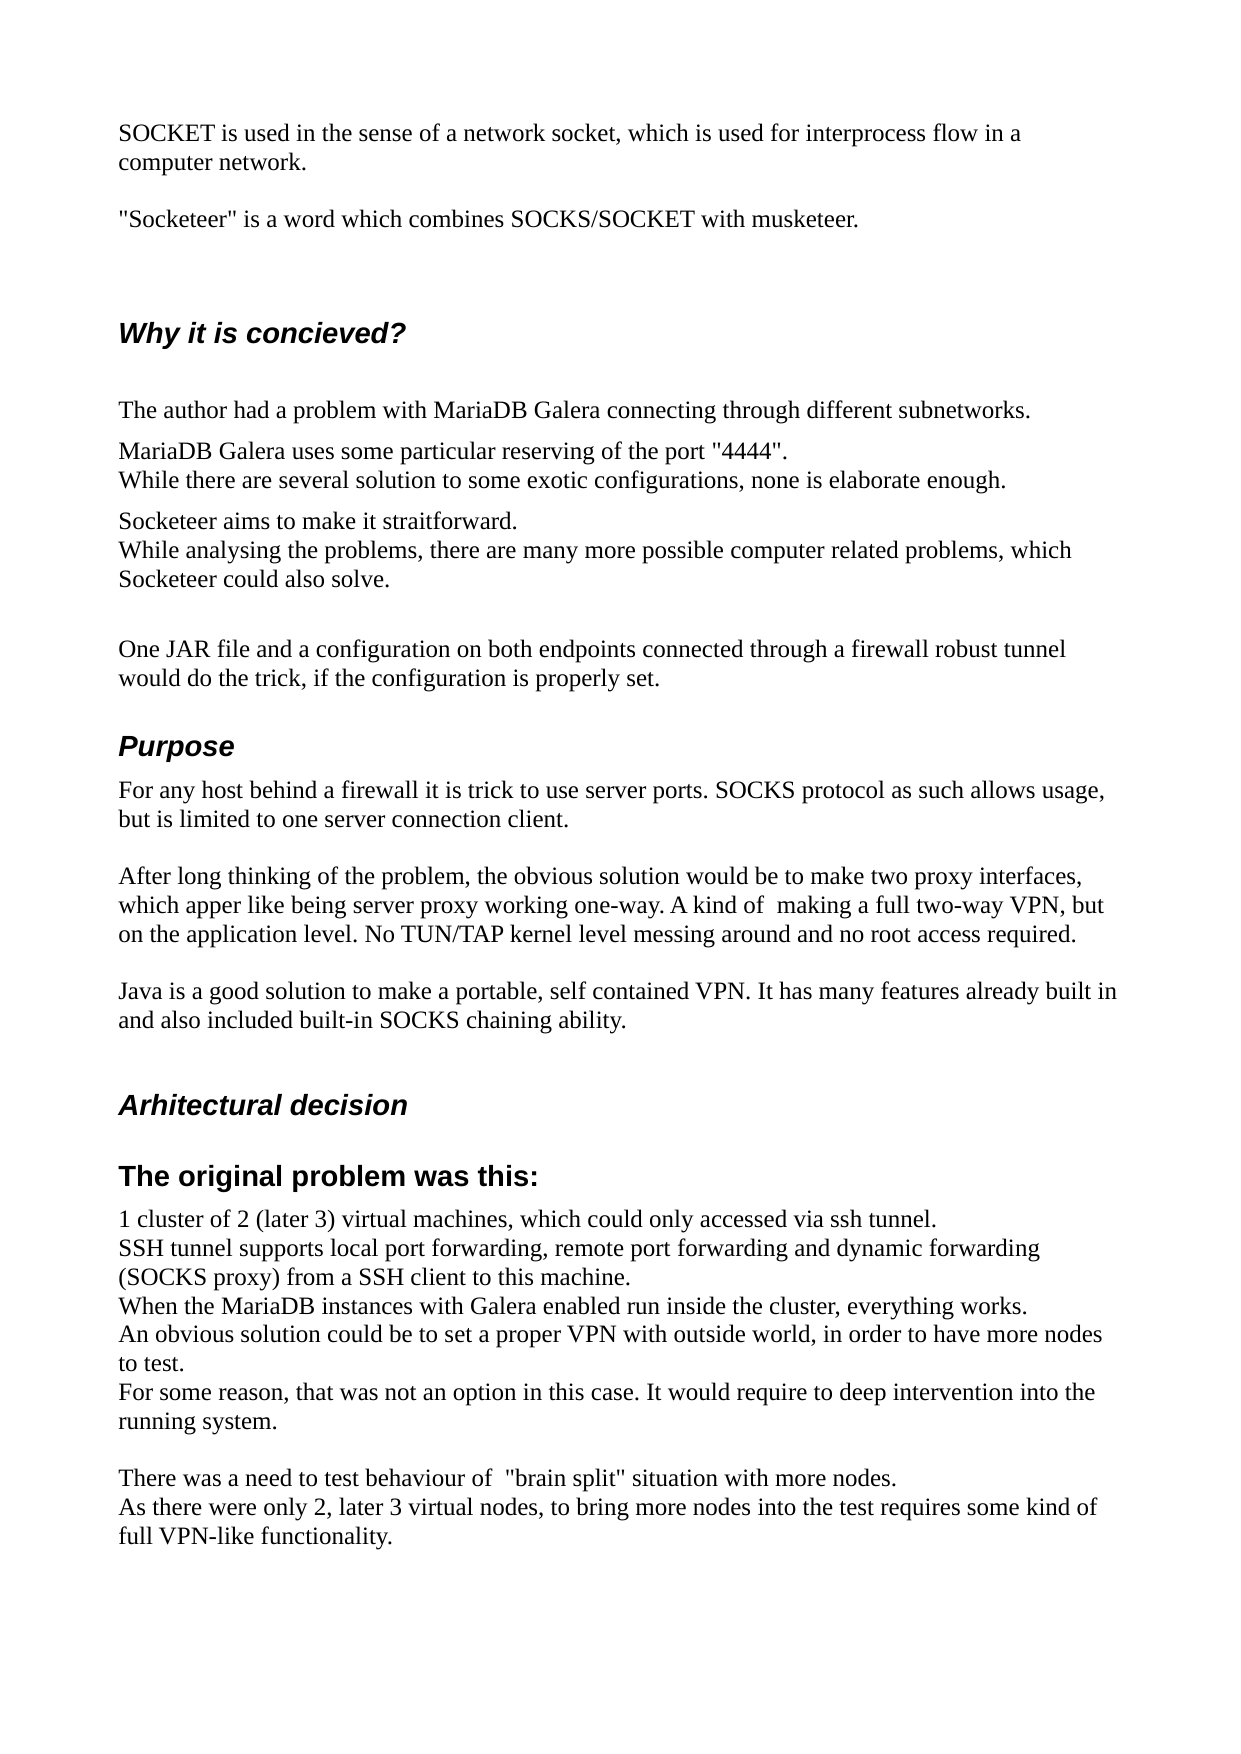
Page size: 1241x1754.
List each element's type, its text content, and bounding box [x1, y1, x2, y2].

text 1 cluster of 2 (later 3) virtual machines, which could only accessed via ssh tunnel. SSH tunnel supports local port forwarding, remote port forwarding and dynamic forwarding (SOCKS proxy) from a SSH client to this machine. When the MariaDB instances with Galera enabled run inside the cluster, everything works. An obvious solution could be to set a proper VPN with outside world, in order to have more nodes to test. [118, 1204, 1122, 1377]
text The author had a problem with MariaDB Galera connecting through different subnetworks. [118, 395, 1122, 424]
text Socketeer aims to make it straitforward. While analysing the problems, there are many more possible computer related problems, which Socketeer could also solve. [118, 506, 1122, 621]
text For some reason, that was not an option in this case. It would require to deep intervention into the running system. [118, 1377, 1122, 1434]
subtitle Why it is concieved? [118, 316, 1122, 383]
text There was a need to test behaviour of "brain split" situation with more nodes. As there were only 2, later 3 virtual nodes, to bring more nodes into the test requires some kind of full VPN-like functionality. [118, 1434, 1122, 1549]
text One JAR file and a configuration on both endpoints connected through a firewall robust tunnel would do the trick, if the configuration is properly set. [118, 634, 1122, 691]
subtitle The original problem was this: [118, 1158, 1122, 1192]
subtitle Arhitectural decision [118, 1087, 1122, 1121]
text MariaDB Galera uses some particular reserving of the port "4444". While there are several solution to some exotic configurations, none is elaborate enough. [118, 436, 1122, 494]
text SOCKET is used in the sense of a network socket, which is used for interprocess flow in a computer network. "Socketeer" is a word which combines SOCKS/SOCKET with musketeer. [118, 118, 1122, 291]
text For any host behind a firewall it is trick to use server ports. SOCKS protocol as such allows usage, but is limited to one server connection client. After long thinking of the problem, the obvious solution would be to make two proxy interfaces, which apper like being server proxy working one-way. A kind of making a full two-way VPN, but on the application level. No TUN/TAP kernel level messing around and no root access required. Java is a good solution to make a portable, self contained VPN. It has many features already built in and also included built-in SOCKS chaining ability. [118, 775, 1122, 1034]
subtitle Purpose [118, 729, 1122, 762]
